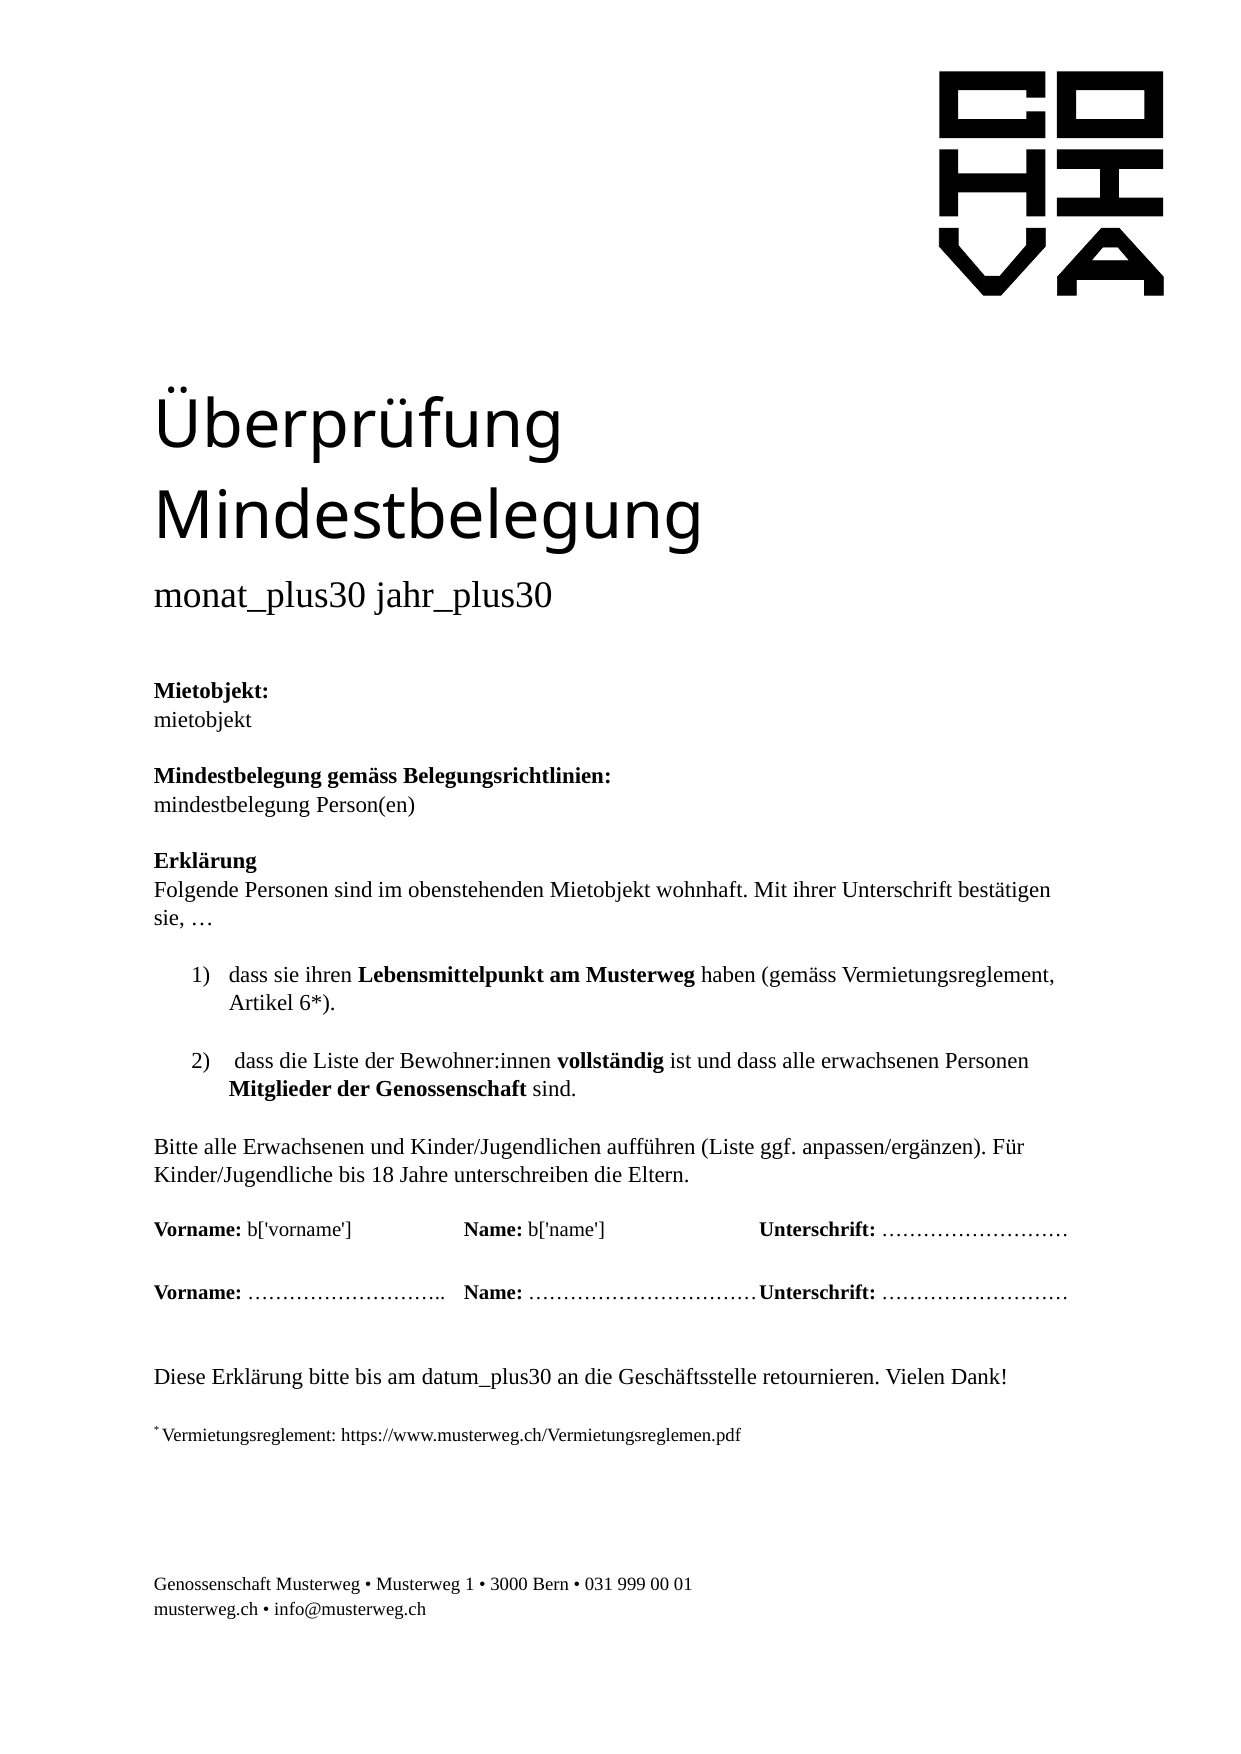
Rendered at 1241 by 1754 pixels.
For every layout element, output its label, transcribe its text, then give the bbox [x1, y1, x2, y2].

text Erklärung [153, 846, 1087, 875]
list dass die Liste der Bewohner:innen vollständig ist und dass alle erwachsenen Personen Mitglieder der Genossenschaft sind. [191, 1046, 1087, 1102]
text Vorname: ……………………….. Name: …………………………… Unterschrift: ……………………… [153, 1277, 1087, 1305]
text Diese Erklärung bitte bis am datum_plus30 an die Geschäftsstelle retournieren. Vielen Dank! [153, 1362, 1116, 1390]
text * Vermietungsreglement: https://www.musterweg.ch/Vermietungsreglemen.pdf [153, 1419, 1087, 1475]
text Vorname: b['vorname'] Name: b['name'] Unterschrift: ……………………… [153, 1217, 1087, 1241]
text Überprüfung Mindestbelegung [153, 376, 1087, 558]
text mietobjekt [153, 705, 1087, 733]
text Bitte alle Erwachsenen und Kinder/Jugendlichen aufführen (Liste ggf. anpassen/ergänzen). Für Kinder/Jugendliche bis 18 Jahre unterschreiben die Eltern. [153, 1132, 1087, 1189]
text Folgende Personen sind im obenstehenden Mietobjekt wohnhaft. Mit ihrer Unterschrift bestätigen sie, … [153, 875, 1087, 960]
text Mietobjekt: [153, 676, 1087, 705]
text mindestbelegung Person(en) [153, 790, 1087, 818]
text monat_plus30 jahr_plus30 [153, 573, 880, 616]
list dass sie ihren Lebensmittelpunkt am Musterweg haben (gemäss Vermietungsreglement, Artikel 6*). [191, 960, 1087, 1016]
text Mindestbelegung gemäss Belegungsrichtlinien: [153, 761, 1087, 790]
